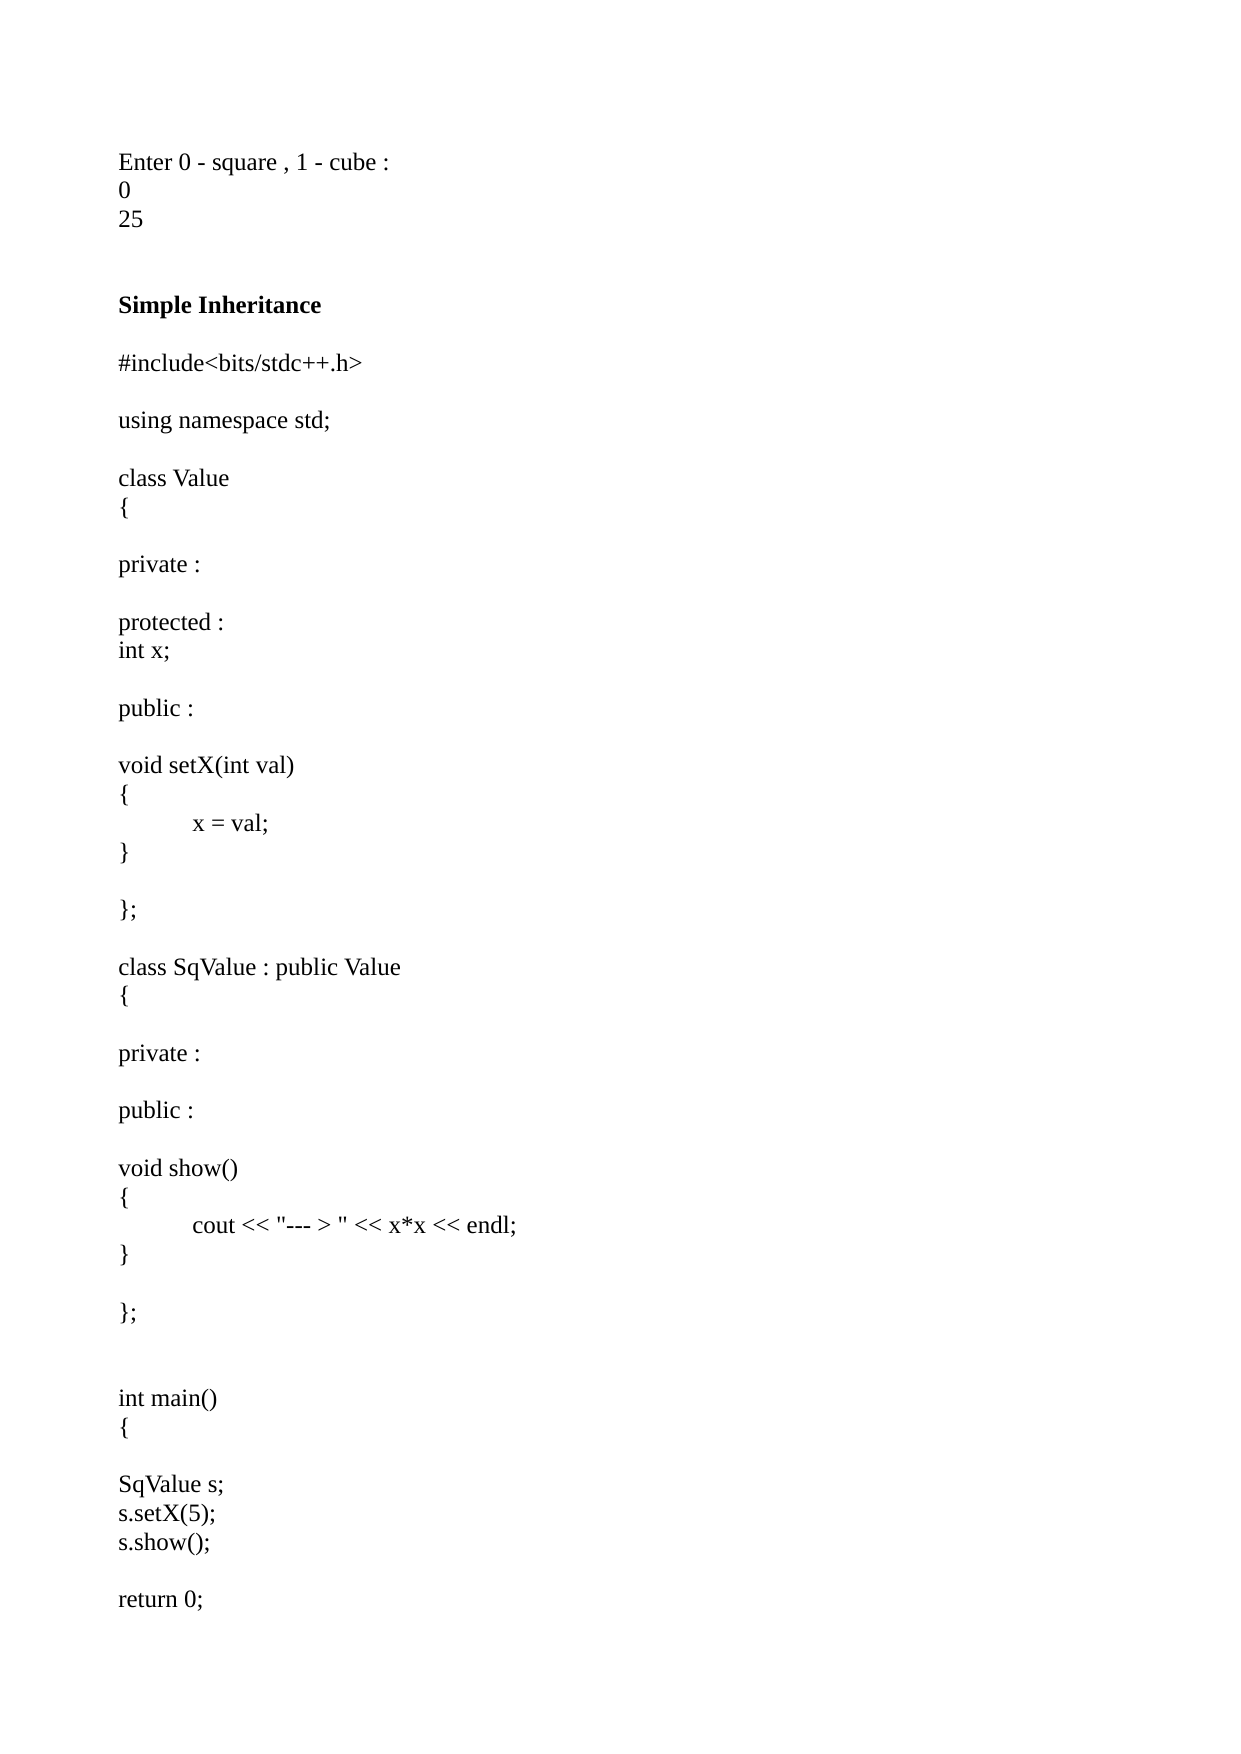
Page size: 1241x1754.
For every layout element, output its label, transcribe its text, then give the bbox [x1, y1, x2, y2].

text protected : [118, 607, 1122, 636]
text SqValue s; [118, 1469, 1122, 1498]
text private : [118, 1038, 1122, 1067]
text int x; [118, 636, 1122, 664]
text return 0; [118, 1584, 1122, 1613]
text void show() [118, 1153, 1122, 1182]
text Simple Inheritance [118, 291, 1122, 319]
text #include<bits/stdc++.h> [118, 348, 1122, 377]
text { [118, 1182, 1122, 1211]
text s.show(); [118, 1527, 1122, 1556]
text private : [118, 549, 1122, 578]
text }; [118, 1297, 1122, 1326]
text { [118, 492, 1122, 521]
text 25 [118, 204, 1122, 233]
text public : [118, 693, 1122, 722]
text int main() [118, 1383, 1122, 1412]
text { [118, 779, 1122, 808]
text { [118, 981, 1122, 1009]
text Enter 0 - square , 1 - cube : [118, 147, 1122, 176]
text public : [118, 1096, 1122, 1124]
text class Value [118, 463, 1122, 492]
text void setX(int val) [118, 751, 1122, 779]
text } [118, 1239, 1122, 1268]
text }; [118, 894, 1122, 923]
text cout << "--- > " << x*x << endl; [118, 1211, 1122, 1239]
text { [118, 1412, 1122, 1441]
text s.setX(5); [118, 1498, 1122, 1527]
text x = val; [118, 808, 1122, 837]
text class SqValue : public Value [118, 952, 1122, 981]
text 0 [118, 176, 1122, 204]
text using namespace std; [118, 406, 1122, 434]
text } [118, 837, 1122, 866]
